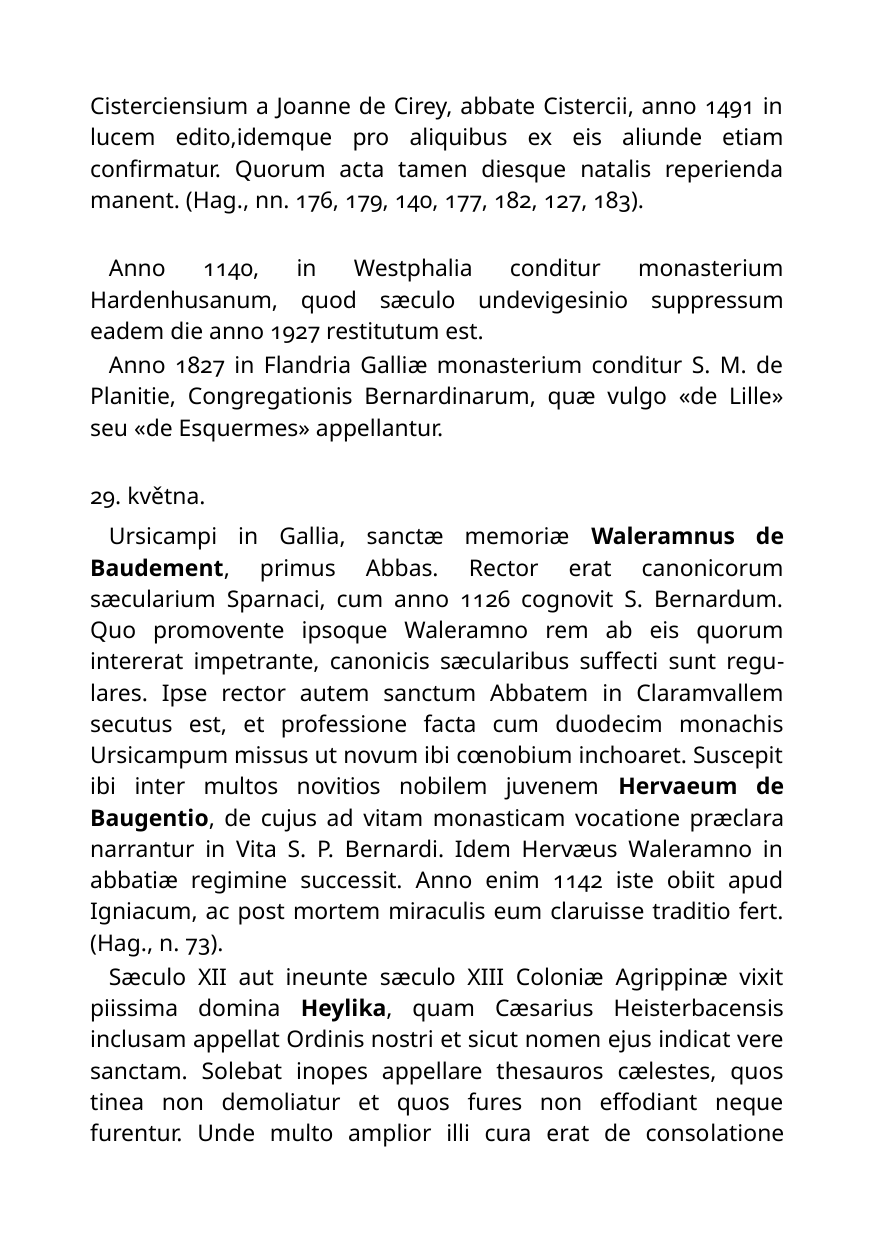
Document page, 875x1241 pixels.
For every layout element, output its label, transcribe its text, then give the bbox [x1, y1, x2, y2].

text 29. května. [90, 480, 784, 511]
text Anno 1140, in Westphalia conditur monasterium Hardenhusanum, quod sæculo undevigesinio suppressum eadem die anno 1927 restitutum est. [90, 252, 784, 346]
text Anno 1827 in Flandria Galliæ monasterium conditur S. M. de Planitie, Congre­gationis Bernardinarum, quæ vulgo «de Lille» seu «de Esquermes» appellantur. [90, 349, 784, 443]
text Sæculo XII aut ineunte sæculo XIII Coloniæ Agrippinæ vixit piissima domina Heylika, quam Cæsarius Heisterbacensis inclusam appellat Ordinis nostri et sicut nomen ejus indicat vere sanctam. Solebat inopes appellare thesauros cælestes, quos tinea non demoliatur et quos fures non effodiant neque furentur. Unde multo amplior illi cura erat de conso­latione [90, 961, 784, 1148]
text Ursicampi in Gallia, sanctæ memoriæ Waleramnus de Baudement, primus Abbas. Rector erat canonicorum sæcularium Sparnaci, cum anno 1126 cognovit S. Bernardum. Quo promovente ipsoque Waleramno rem ab eis quorum intererat impetrante, canonicis sæcularibus suffecti sunt regu­lares. Ipse rector autem sanctum Abbatem in Claramvallem secutus est, et professione facta cum duodecim monachis Ursicampum missus ut novum ibi cœnobium inchoaret. Suscepit ibi inter multos novitios nobilem juvenem Hervaeum de Baugentio, de cujus ad vitam monasticam voca­tione præclara narrantur in Vita S. P. Bernardi. Idem Hervæus Waleramno in abbatiæ regimine successit. Anno enim 1142 iste obiit apud Igniacum, ac post mortem miraculis eum claruisse traditio fert. (Hag., n. 73). [90, 520, 784, 958]
text Cisterciensium a Joanne de Cirey, abbate Cistercii, anno 1491 in lucem edito,idemque pro aliquibus ex eis aliunde etiam confirmatur. Quorum acta tamen diesque natalis reperienda manent. (Hag., nn. 176, 179, 140, 177, 182, 127, 183). [90, 90, 784, 215]
